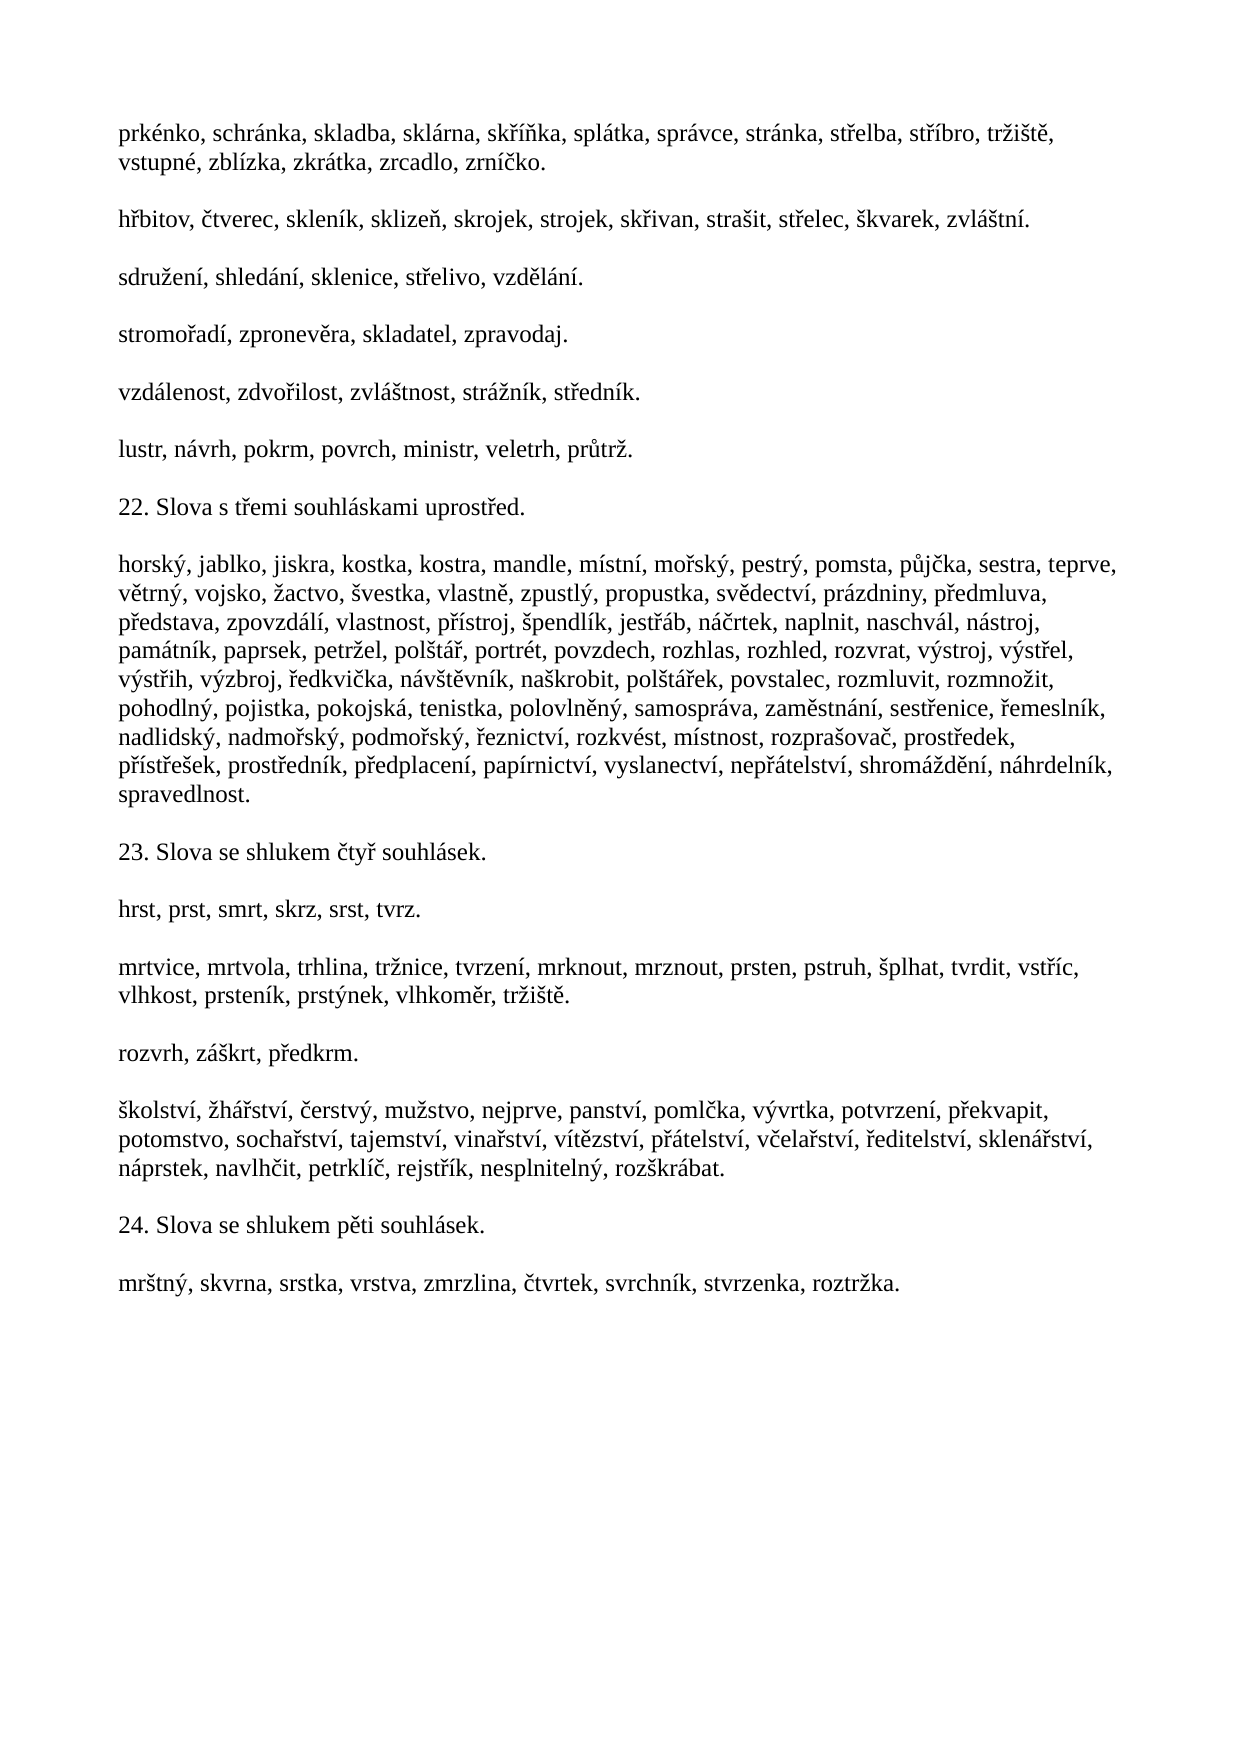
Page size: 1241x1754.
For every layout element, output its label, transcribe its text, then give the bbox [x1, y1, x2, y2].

text lustr, návrh, pokrm, povrch, ministr, veletrh, průtrž. [118, 434, 1122, 463]
text 22. Slova s třemi souhláskami uprostřed. [118, 492, 1122, 521]
text školství, žhářství, čerstvý, mužstvo, nejprve, panství, pomlčka, vývrtka, potvrzení, překvapit, potomstvo, sochařství, tajemství, vinařství, vítězství, přátelství, včelařství, ředitelství, sklenářství, náprstek, navlhčit, petrklíč, rejstřík, nesplnitelný, rozškrábat. [118, 1096, 1122, 1182]
text rozvrh, záškrt, předkrm. [118, 1038, 1122, 1067]
text sdružení, shledání, sklenice, střelivo, vzdělání. [118, 262, 1122, 291]
text hřbitov, čtverec, skleník, sklizeň, skrojek, strojek, skřivan, strašit, střelec, škvarek, zvláštní. [118, 204, 1122, 233]
text stromořadí, zpronevěra, skladatel, zpravodaj. [118, 319, 1122, 348]
text horský, jablko, jiskra, kostka, kostra, mandle, místní, mořský, pestrý, pomsta, půjčka, sestra, teprve, větrný, vojsko, žactvo, švestka, vlastně, zpustlý, propustka, svědectví, prázdniny, předmluva, představa, zpovzdálí, vlastnost, přístroj, špendlík, jestřáb, náčrtek, naplnit, naschvál, nástroj, památník, paprsek, petržel, polštář, portrét, povzdech, rozhlas, rozhled, rozvrat, výstroj, výstřel, výstřih, výzbroj, ředkvička, návštěvník, naškrobit, polštářek, povstalec, rozmluvit, rozmnožit, pohodlný, pojistka, pokojská, tenistka, polovlněný, samospráva, zaměstnání, sestřenice, řemeslník, nadlidský, nadmořský, podmořský, řeznictví, rozkvést, místnost, rozprašovač, prostředek, přístřešek, prostředník, předplacení, papírnictví, vyslanectví, nepřátelství, shromáždění, náhrdelník, spravedlnost. [118, 549, 1122, 808]
text prkénko, schránka, skladba, sklárna, skříňka, splátka, správce, stránka, střelba, stříbro, tržiště, vstupné, zblízka, zkrátka, zrcadlo, zrníčko. [118, 118, 1122, 176]
text vzdálenost, zdvořilost, zvláštnost, strážník, středník. [118, 377, 1122, 406]
text mrštný, skvrna, srstka, vrstva, zmrzlina, čtvrtek, svrchník, stvrzenka, roztržka. [118, 1268, 1122, 1297]
text hrst, prst, smrt, skrz, srst, tvrz. [118, 894, 1122, 923]
text 23. Slova se shlukem čtyř souhlásek. [118, 837, 1122, 866]
text mrtvice, mrtvola, trhlina, tržnice, tvrzení, mrknout, mrznout, prsten, pstruh, šplhat, tvrdit, vstříc, vlhkost, prsteník, prstýnek, vlhkoměr, tržiště. [118, 952, 1122, 1009]
text 24. Slova se shlukem pěti souhlásek. [118, 1211, 1122, 1239]
